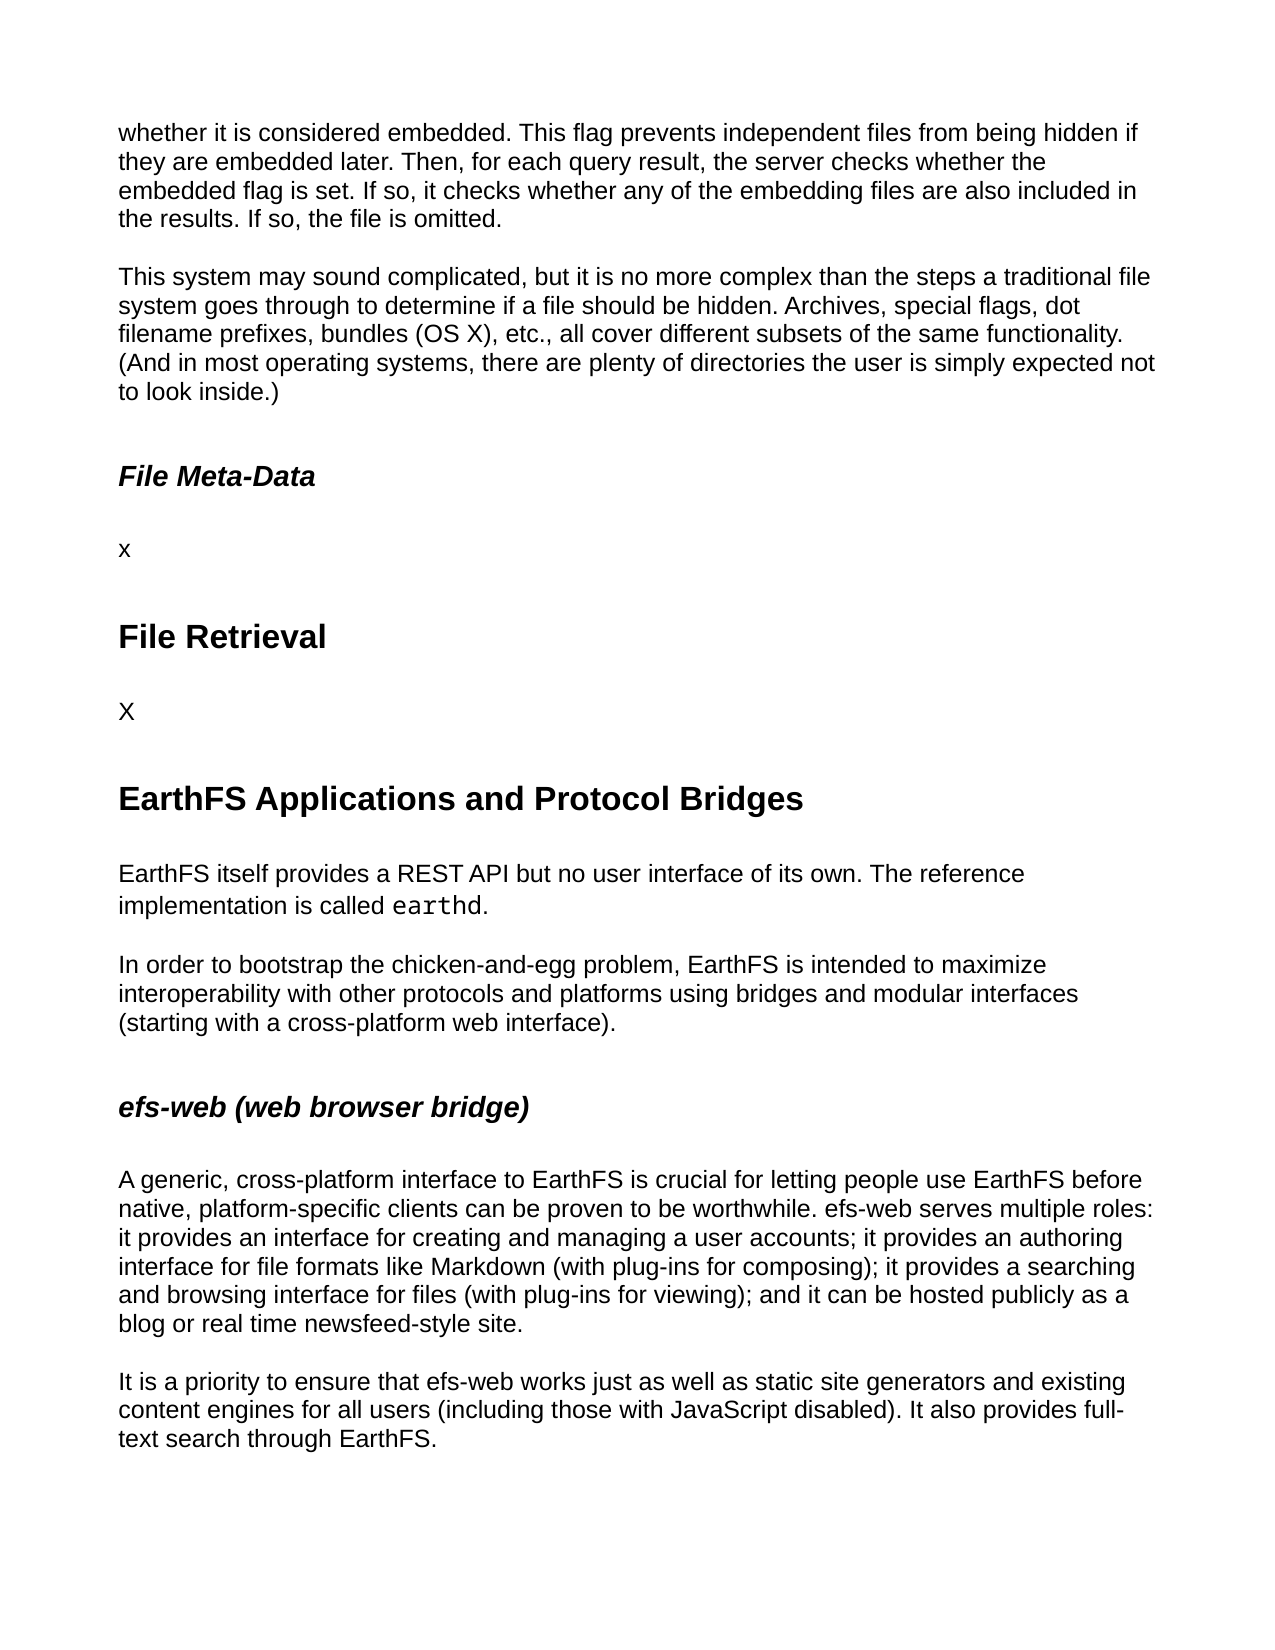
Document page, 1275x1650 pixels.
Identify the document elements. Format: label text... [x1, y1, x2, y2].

subtitle File Meta-Data [118, 459, 1157, 493]
text whether it is considered embedded. This flag prevents independent files from being hidden if they are embedded later. Then, for each query result, the server checks whether the embedded flag is set. If so, it checks whether any of the embedding files are also included in the results. If so, the file is omitted. [118, 118, 1157, 233]
subtitle EarthFS Applications and Protocol Bridges [118, 779, 1157, 818]
text EarthFS itself provides a REST API but no user interface of its own. The reference implementation is called earthd. [118, 859, 1157, 922]
text X [118, 697, 1157, 725]
text In order to bootstrap the chicken-and-egg problem, EarthFS is intended to maximize interoperability with other protocols and platforms using bridges and modular interfaces (starting with a cross-platform web interface). [118, 951, 1157, 1037]
subtitle File Retrieval [118, 617, 1157, 655]
text A generic, cross-platform interface to EarthFS is crucial for letting people use EarthFS before native, platform-specific clients can be proven to be worthwhile. efs-web serves multiple roles: it provides an interface for creating and managing a user accounts; it provides an authoring interface for file formats like Markdown (with plug-ins for composing); it provides a searching and browsing interface for files (with plug-ins for viewing); and it can be hosted publicly as a blog or real time newsfeed-style site. [118, 1165, 1157, 1338]
text x [118, 534, 1157, 563]
subtitle efs-web (web browser bridge) [118, 1091, 1157, 1124]
text It is a priority to ensure that efs-web works just as well as static site generators and existing content engines for all users (including those with JavaScript disabled). It also provides full-text search through EarthFS. [118, 1367, 1157, 1453]
text This system may sound complicated, but it is no more complex than the steps a traditional file system goes through to determine if a file should be hidden. Archives, special flags, dot filename prefixes, bundles (OS X), etc., all cover different subsets of the same functionality. (And in most operating systems, there are plenty of directories the user is simply expected not to look inside.) [118, 262, 1157, 406]
